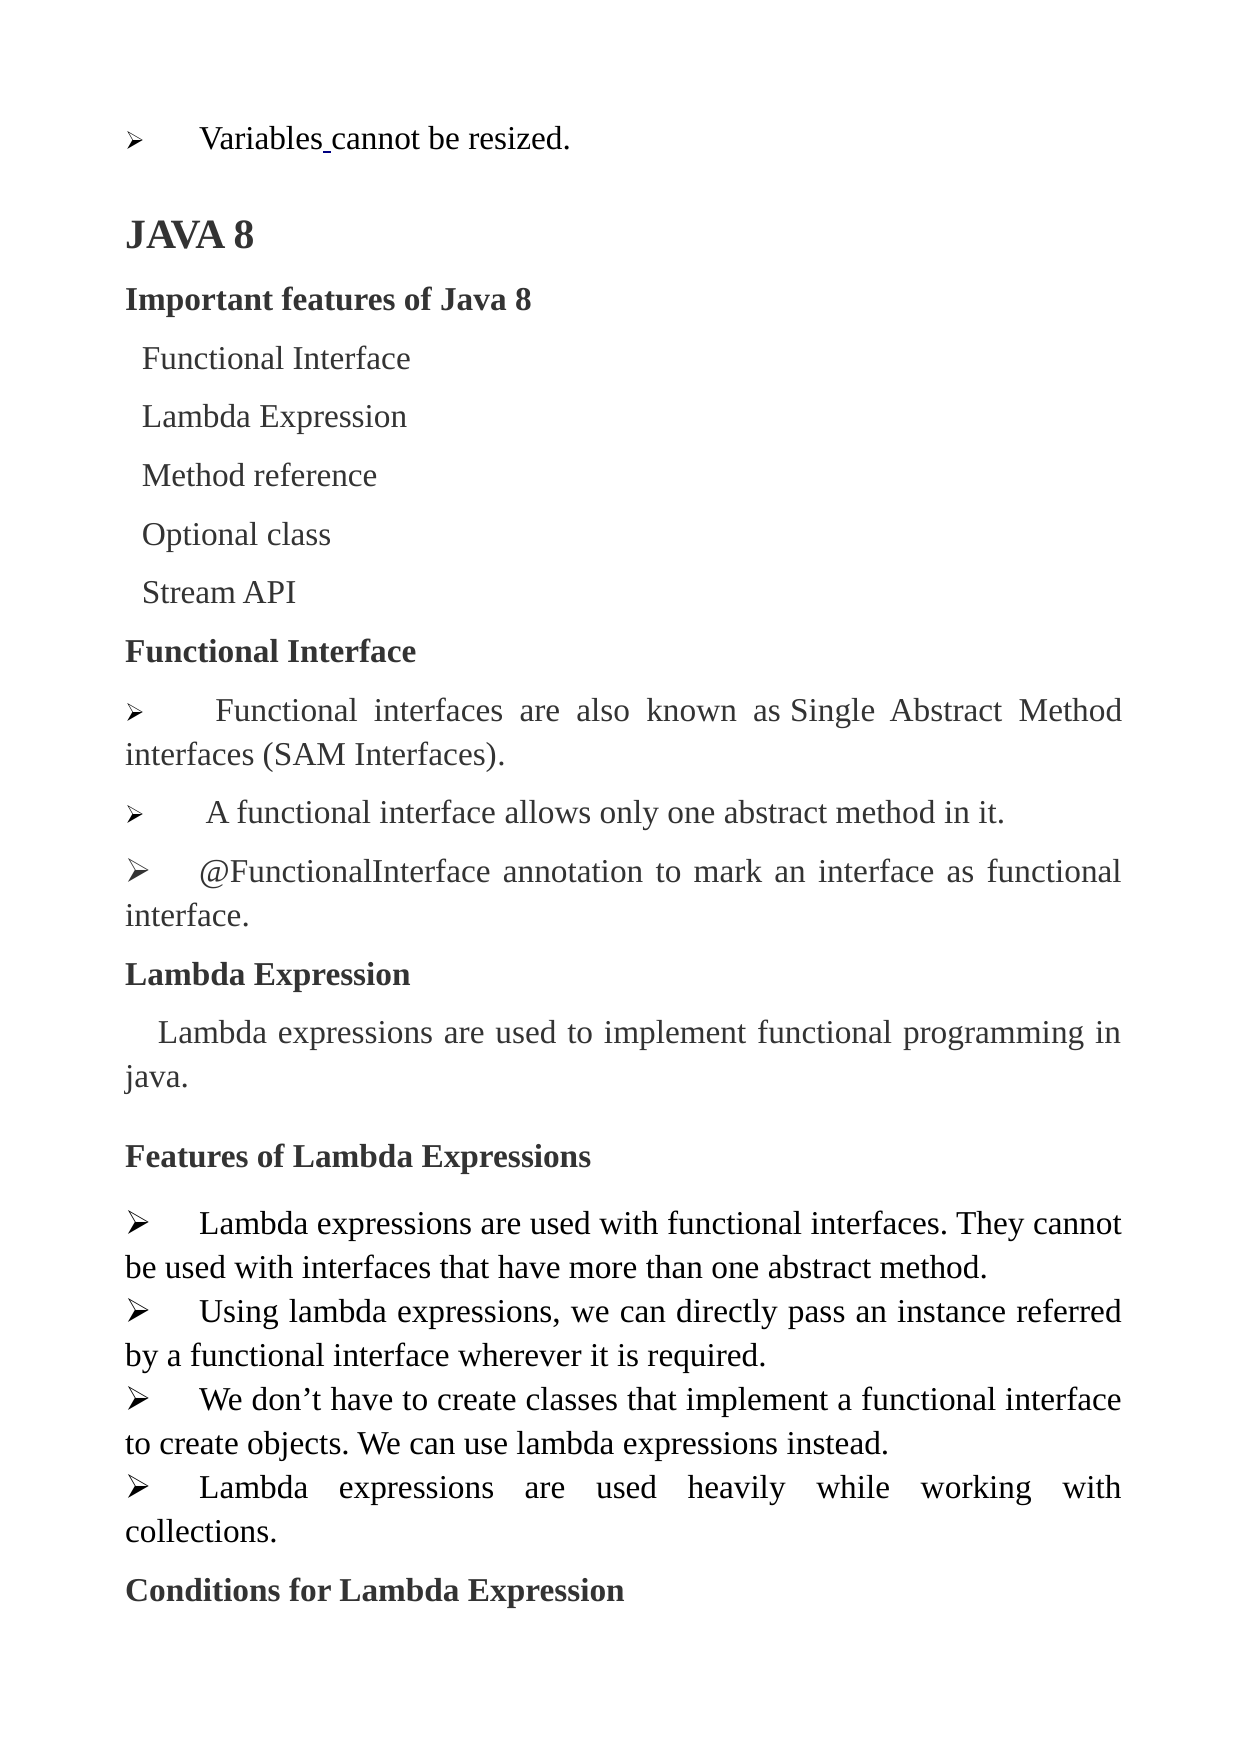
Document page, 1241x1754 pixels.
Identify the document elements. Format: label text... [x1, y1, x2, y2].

text Important features of Java 8 [125, 279, 1122, 318]
list Functional interfaces are also known as Single Abstract Method interfaces (SAM Interfaces). [125, 690, 1122, 772]
list Using lambda expressions, we can directly pass an instance referred by a functional interface wherever it is required. [125, 1291, 1122, 1374]
text Lambda Expression [125, 954, 1122, 992]
list A functional interface allows only one abstract method in it. [125, 793, 1122, 831]
text Functional Interface [125, 631, 1122, 670]
list We don’t have to create classes that implement a functional interface to create objects. We can use lambda expressions instead. [125, 1379, 1122, 1462]
text Optional class [125, 514, 1122, 552]
list Lambda expressions are used heavily while working with collections. [125, 1468, 1122, 1550]
text Lambda expressions are used to implement functional programming in java. [125, 1013, 1122, 1095]
list Variables cannot be resized. [125, 118, 1122, 156]
text Lambda Expression [125, 397, 1122, 435]
list @FunctionalInterface annotation to mark an interface as functional interface. [125, 851, 1122, 934]
text Functional Interface [125, 338, 1122, 376]
text Conditions for Lambda Expression [125, 1570, 1122, 1609]
list Lambda expressions are used with functional interfaces. They cannot be used with interfaces that have more than one abstract method. [125, 1203, 1122, 1286]
text Method reference [125, 455, 1122, 494]
text Stream API [125, 573, 1122, 611]
text JAVA 8 [125, 210, 1122, 258]
subtitle Features of Lambda Expressions [125, 1136, 1122, 1174]
